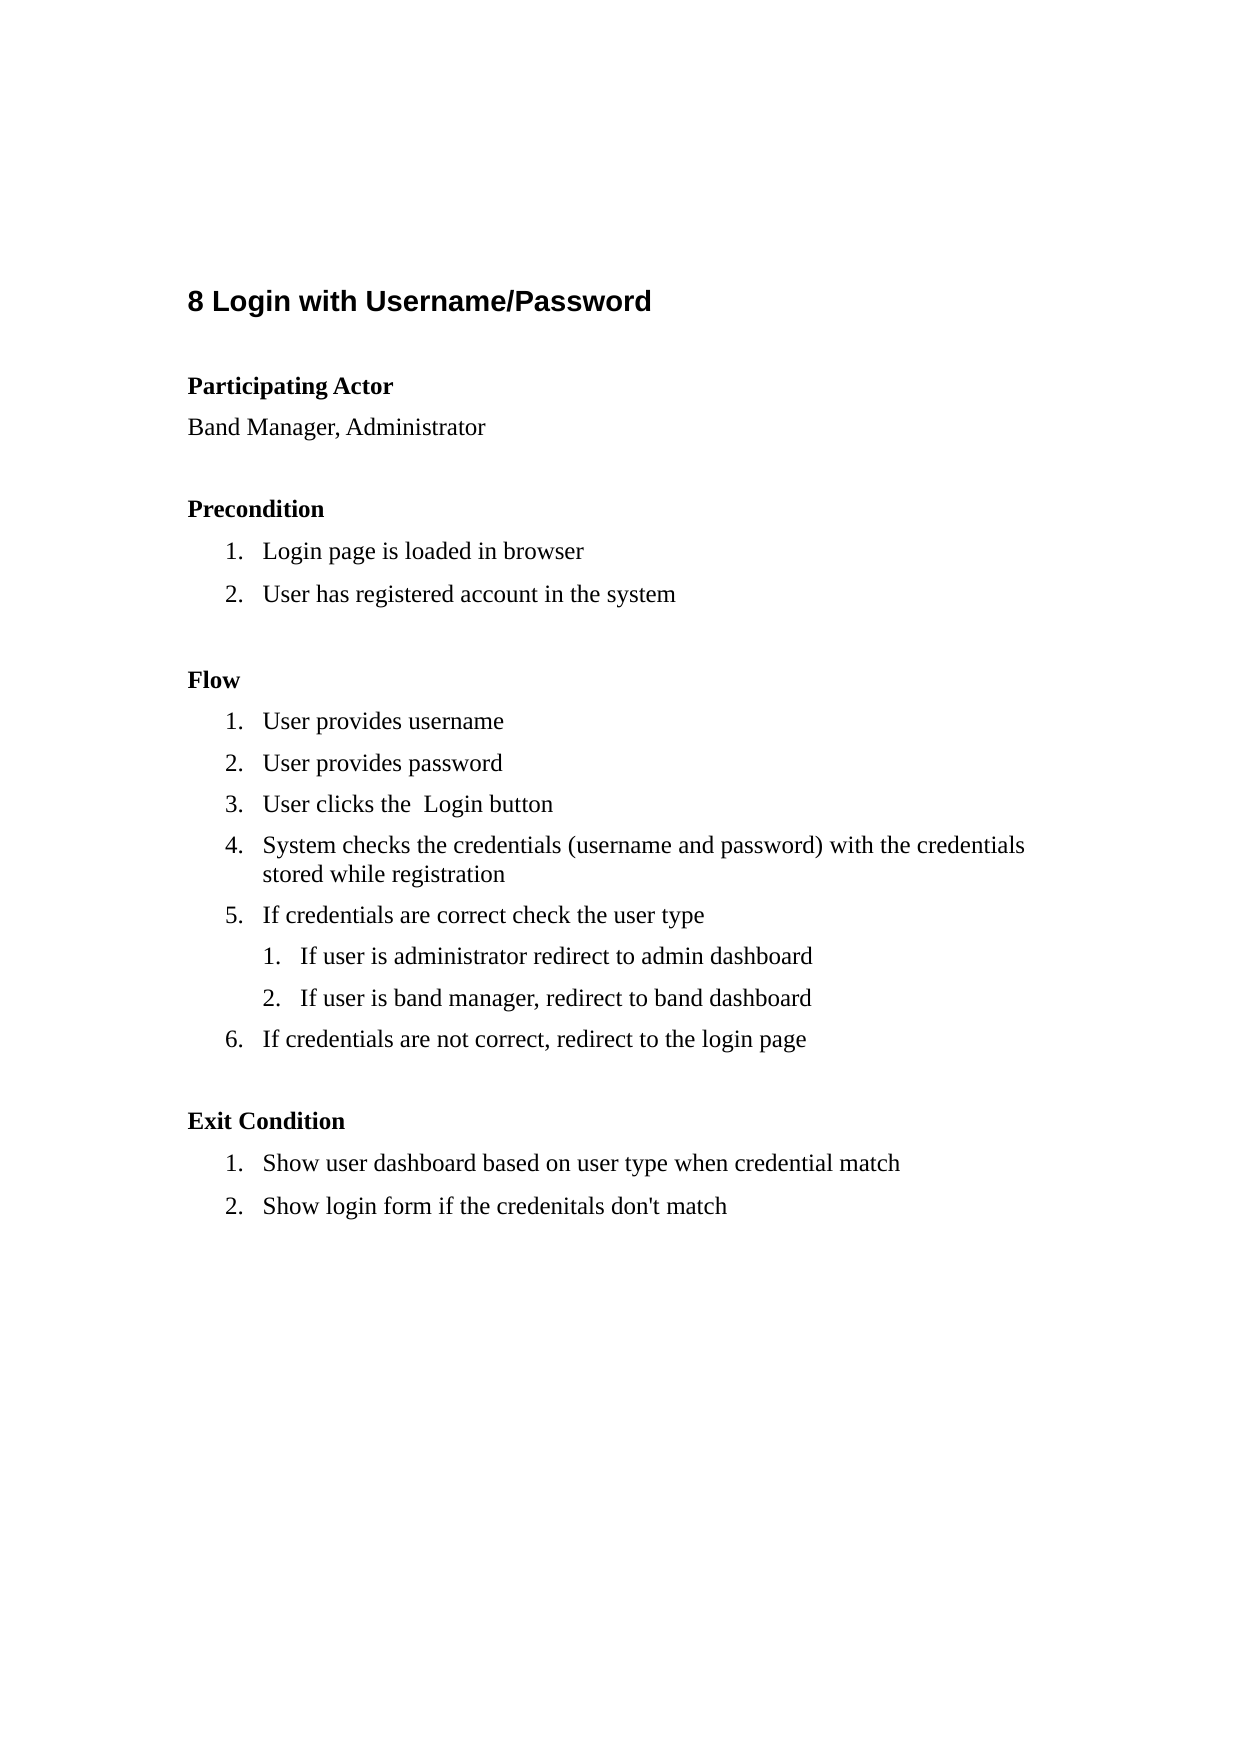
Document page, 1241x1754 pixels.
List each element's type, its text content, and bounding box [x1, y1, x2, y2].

list Show login form if the credenitals don't match [225, 1191, 1053, 1219]
list User clicks the Login button [225, 789, 1053, 818]
list Login page is loaded in browser [225, 536, 1053, 564]
list Show user dashboard based on user type when credential match [225, 1148, 1053, 1176]
text Participating Actor [187, 371, 1053, 399]
list If user is band manager, redirect to band dashboard [262, 983, 1053, 1011]
subtitle 8 Login with Username/Password [187, 283, 1053, 317]
text Exit Condition [187, 1106, 1053, 1135]
list If credentials are not correct, redirect to the login page [225, 1024, 1053, 1053]
text Flow [187, 665, 1053, 694]
list User provides username [225, 706, 1053, 735]
list System checks the credentials (username and password) with the credentials stored while registration [225, 830, 1053, 888]
list If user is administrator redirect to admin dashboard [262, 941, 1053, 970]
text Precondition [187, 494, 1053, 523]
list User provides password [225, 748, 1053, 776]
text Band Manager, Administrator [187, 412, 1053, 441]
list User has registered account in the system [225, 579, 1053, 608]
list If credentials are correct check the user type [225, 900, 1053, 929]
